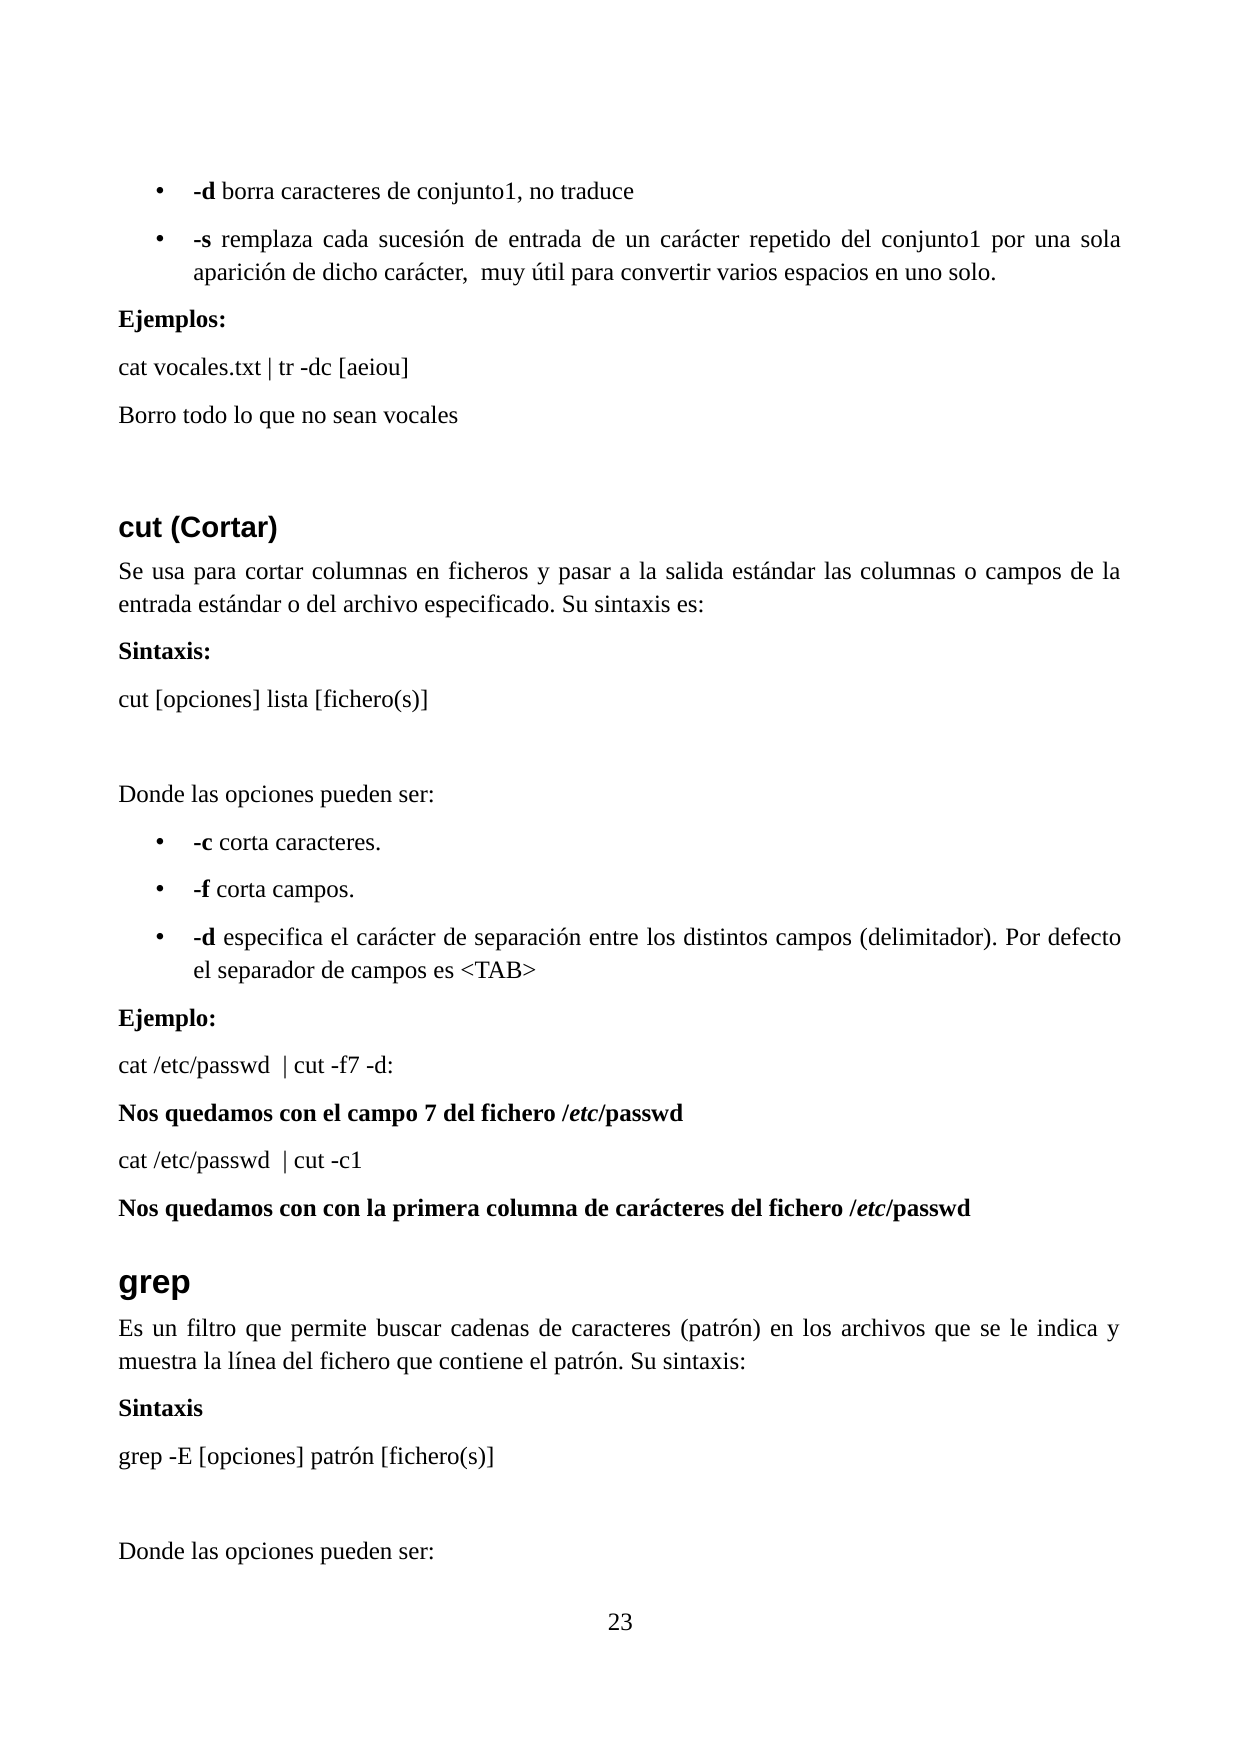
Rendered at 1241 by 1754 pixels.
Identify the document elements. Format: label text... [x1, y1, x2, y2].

text Sintaxis: [118, 636, 1122, 665]
list -d especifica el carácter de separación entre los distintos campos (delimitador). Por defecto el separador de campos es <TAB> [156, 922, 1122, 984]
text grep -E [opciones] patrón [fichero(s)] [118, 1441, 1122, 1470]
text cat /etc/passwd | cut -f7 -d: [118, 1050, 1122, 1079]
text Nos quedamos con con la primera columna de carácteres del fichero /etc/passwd [118, 1193, 1122, 1222]
text cat /etc/passwd | cut -c1 [118, 1146, 1122, 1174]
subtitle cut (Cortar) [118, 509, 1122, 543]
text Ejemplos: [118, 304, 1122, 333]
text Es un filtro que permite buscar cadenas de caracteres (patrón) en los archivos que se le indica y muestra la línea del fichero que contiene el patrón. Su sintaxis: [118, 1313, 1122, 1374]
text Se usa para cortar columnas en ficheros y pasar a la salida estándar las columnas o campos de la entrada estándar o del archivo especificado. Su sintaxis es: [118, 556, 1122, 618]
list -c corta caracteres. [156, 827, 1122, 856]
text Donde las opciones pueden ser: [118, 779, 1122, 808]
text Ejemplo: [118, 1003, 1122, 1031]
list -d borra caracteres de conjunto1, no traduce [156, 176, 1122, 205]
list -f corta campos. [156, 874, 1122, 903]
text Sintaxis [118, 1393, 1122, 1422]
text Nos quedamos con el campo 7 del fichero /etc/passwd [118, 1098, 1122, 1127]
text cat vocales.txt | tr -dc [aeiou] [118, 352, 1122, 381]
text Donde las opciones pueden ser: [118, 1536, 1122, 1565]
list -s remplaza cada sucesión de entrada de un carácter repetido del conjunto1 por una sola aparición de dicho carácter, muy útil para convertir varios espacios en uno solo. [156, 224, 1122, 286]
subtitle grep [118, 1262, 1122, 1300]
text cut [opciones] lista [fichero(s)] [118, 684, 1122, 713]
text Borro todo lo que no sean vocales [118, 400, 1122, 428]
